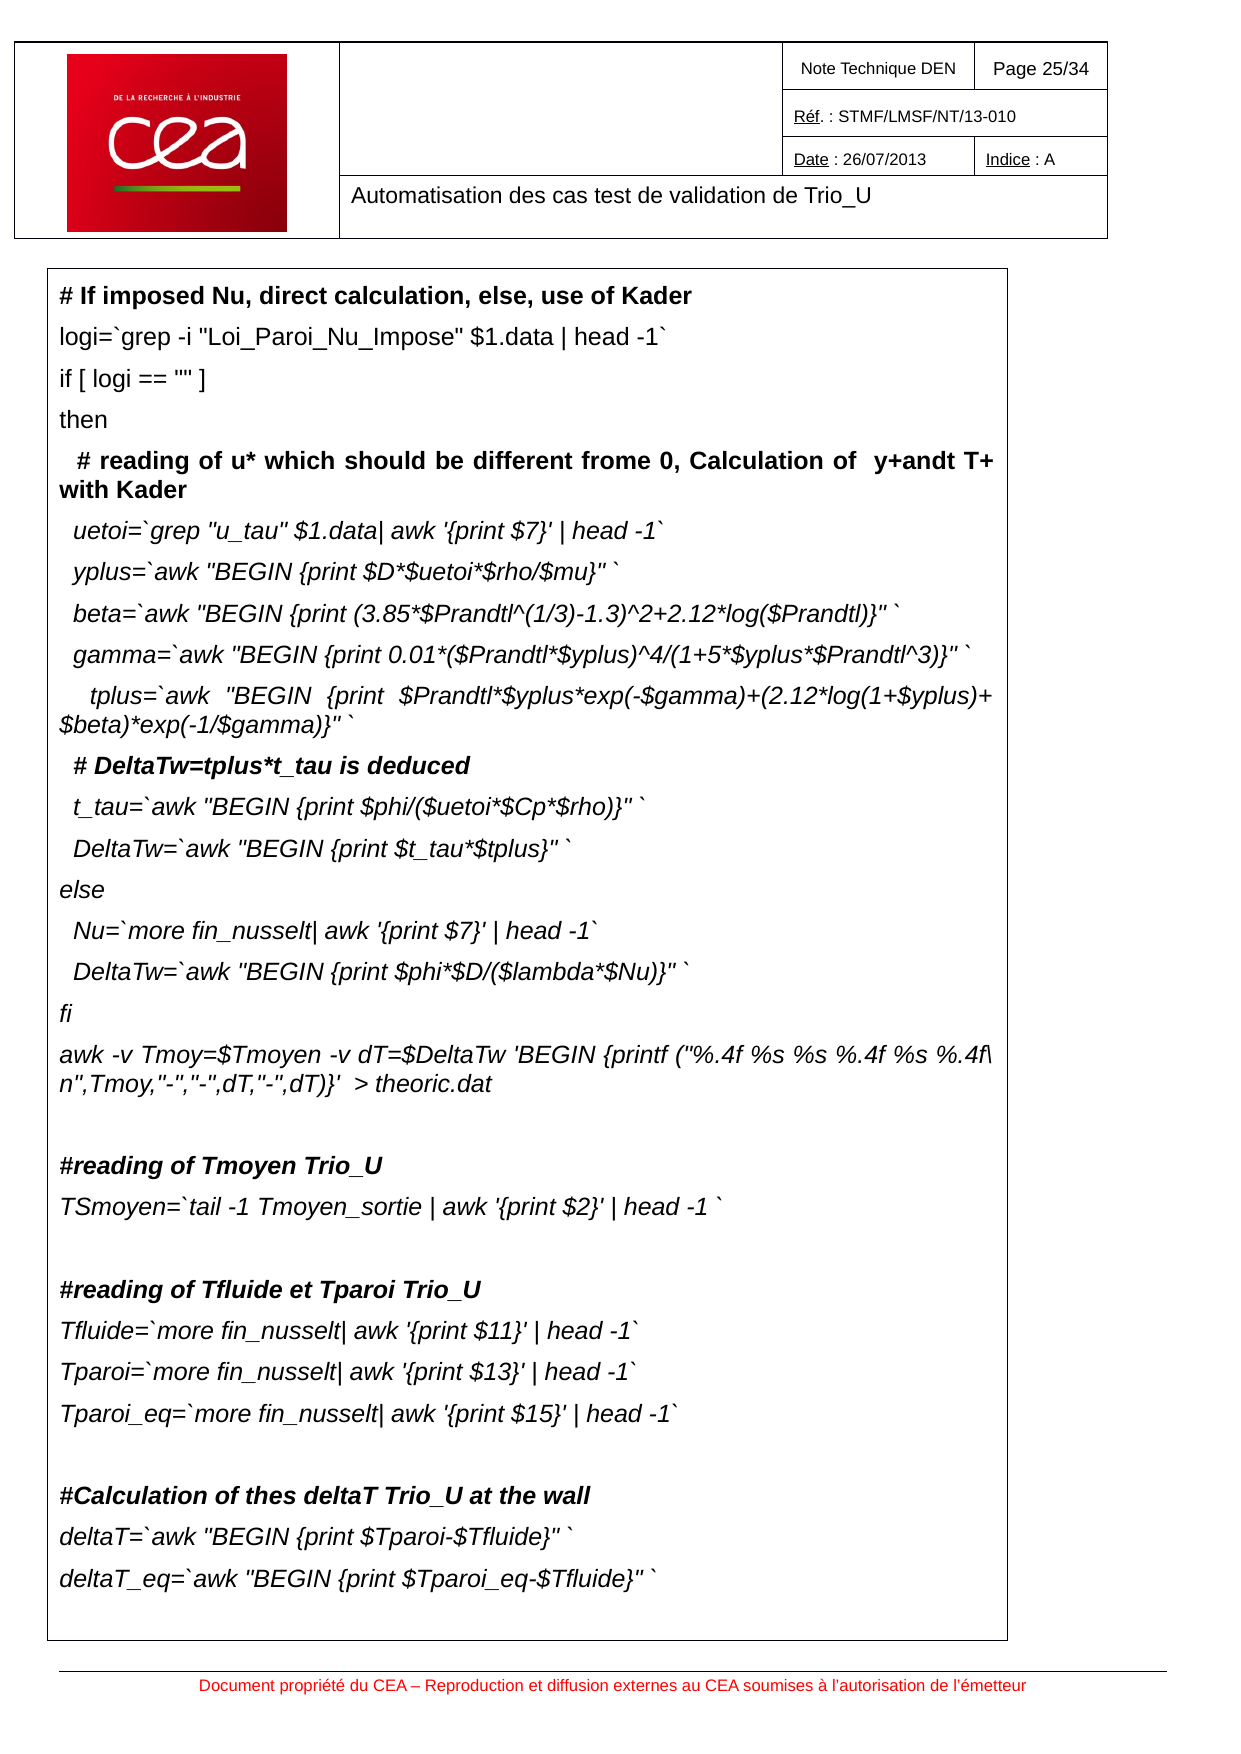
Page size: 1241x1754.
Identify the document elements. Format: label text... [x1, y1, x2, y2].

table_header # If imposed Nu, direct calculation, else, use of Kader logi=`grep -i "Loi_Paroi_Nu_Impose" $1.data | head -1` if [ logi == "" ] then # reading of u* which should be different frome 0, Calculation of y+andt T+ with Kader uetoi=`grep "u_tau" $1.data| awk '{print $7}' | head -1` yplus=`awk "BEGIN {print $D*$uetoi*$rho/$mu}" ` beta=`awk "BEGIN {print (3.85*$Prandtl^(1/3)-1.3)^2+2.12*log($Prandtl)}" ` gamma=`awk "BEGIN {print 0.01*($Prandtl*$yplus)^4/(1+5*$yplus*$Prandtl^3)}" ` tplus=`awk "BEGIN {print $Prandtl*$yplus*exp(-$gamma)+(2.12*log(1+$yplus)+$beta)*exp(-1/$gamma)}" ` # DeltaTw=tplus*t_tau is deduced t_tau=`awk "BEGIN {print $phi/($uetoi*$Cp*$rho)}" ` DeltaTw=`awk "BEGIN {print $t_tau*$tplus}" ` else Nu=`more fin_nusselt| awk '{print $7}' | head -1` DeltaTw=`awk "BEGIN {print $phi*$D/($lambda*$Nu)}" ` fi awk -v Tmoy=$Tmoyen -v dT=$DeltaTw 'BEGIN {printf ("%.4f %s %s %.4f %s %.4f\n",Tmoy,"-","-",dT,"-",dT)}' > theoric.dat #reading of Tmoyen Trio_U TSmoyen=`tail -1 Tmoyen_sortie | awk '{print $2}' | head -1 ` #reading of Tfluide et Tparoi Trio_U Tfluide=`more fin_nusselt| awk '{print $11}' | head -1` Tparoi=`more fin_nusselt| awk '{print $13}' | head -1` Tparoi_eq=`more fin_nusselt| awk '{print $15}' | head -1` #Calculation of thes deltaT Trio_U at the wall deltaT=`awk "BEGIN {print $Tparoi-$Tfluide}" ` deltaT_eq=`awk "BEGIN {print $Tparoi_eq-$Tfluide}" ` [48, 269, 1007, 1640]
picture [67, 54, 287, 232]
